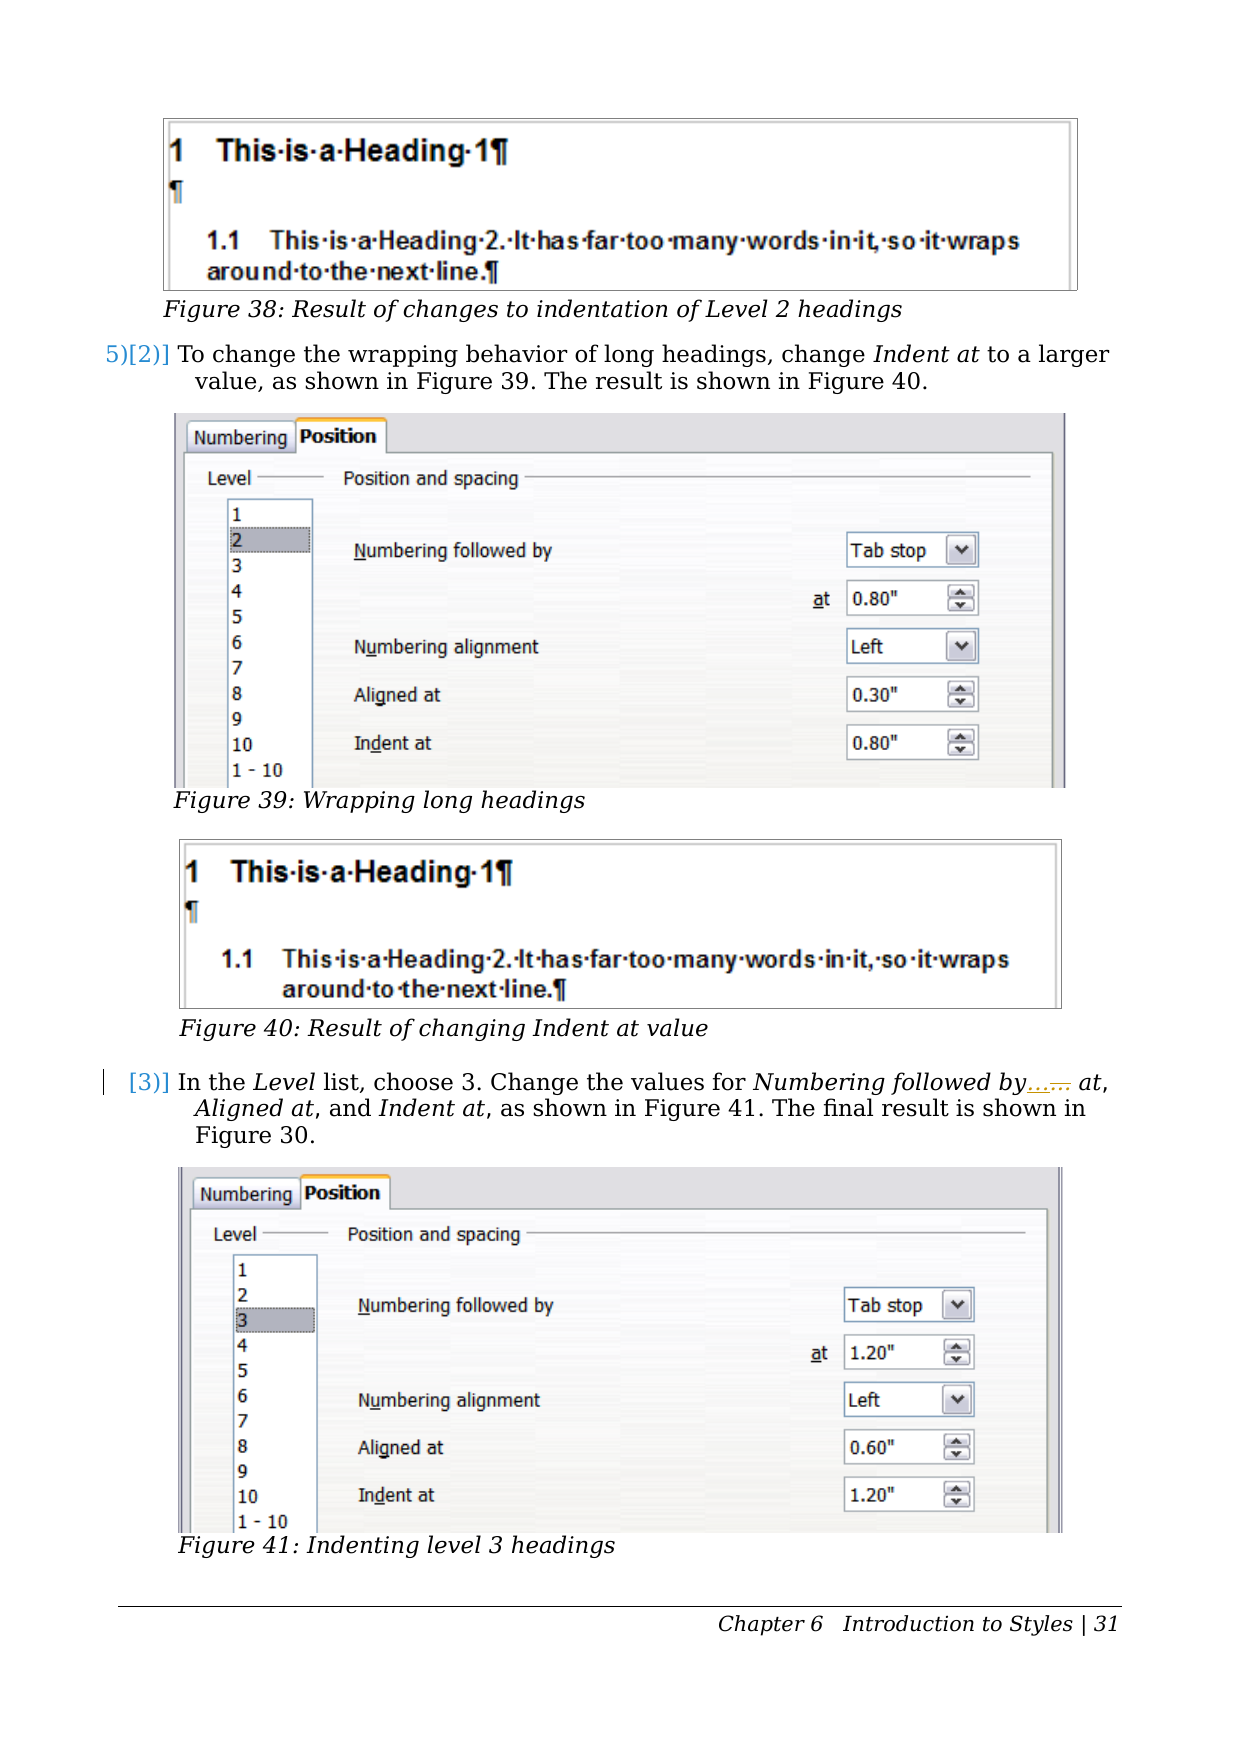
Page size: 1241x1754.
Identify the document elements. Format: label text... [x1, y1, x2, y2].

text Figure 39: Wrapping long headings [174, 788, 1067, 814]
picture [164, 119, 1077, 290]
picture [180, 840, 1061, 1008]
text Figure 40: Result of changing Indent at value [179, 1015, 1061, 1042]
picture [178, 1167, 1063, 1533]
text Figure 41: Indenting level 3 headings [178, 1533, 1062, 1559]
list To change the wrapping behavior of long headings, change Indent at to a larger value, as shown in Figure 39. The result is shown in Figure 40. [177, 342, 1122, 395]
list In the Level list, choose 3. Change the values for Numbering followed by… at, Aligned at, and Indent at, as shown in Figure 41. The final result is shown in Figure 30. [177, 1069, 1122, 1149]
text Figure 38: Result of changes to indentation of Level 2 headings [163, 296, 1077, 323]
picture [173, 413, 1067, 788]
